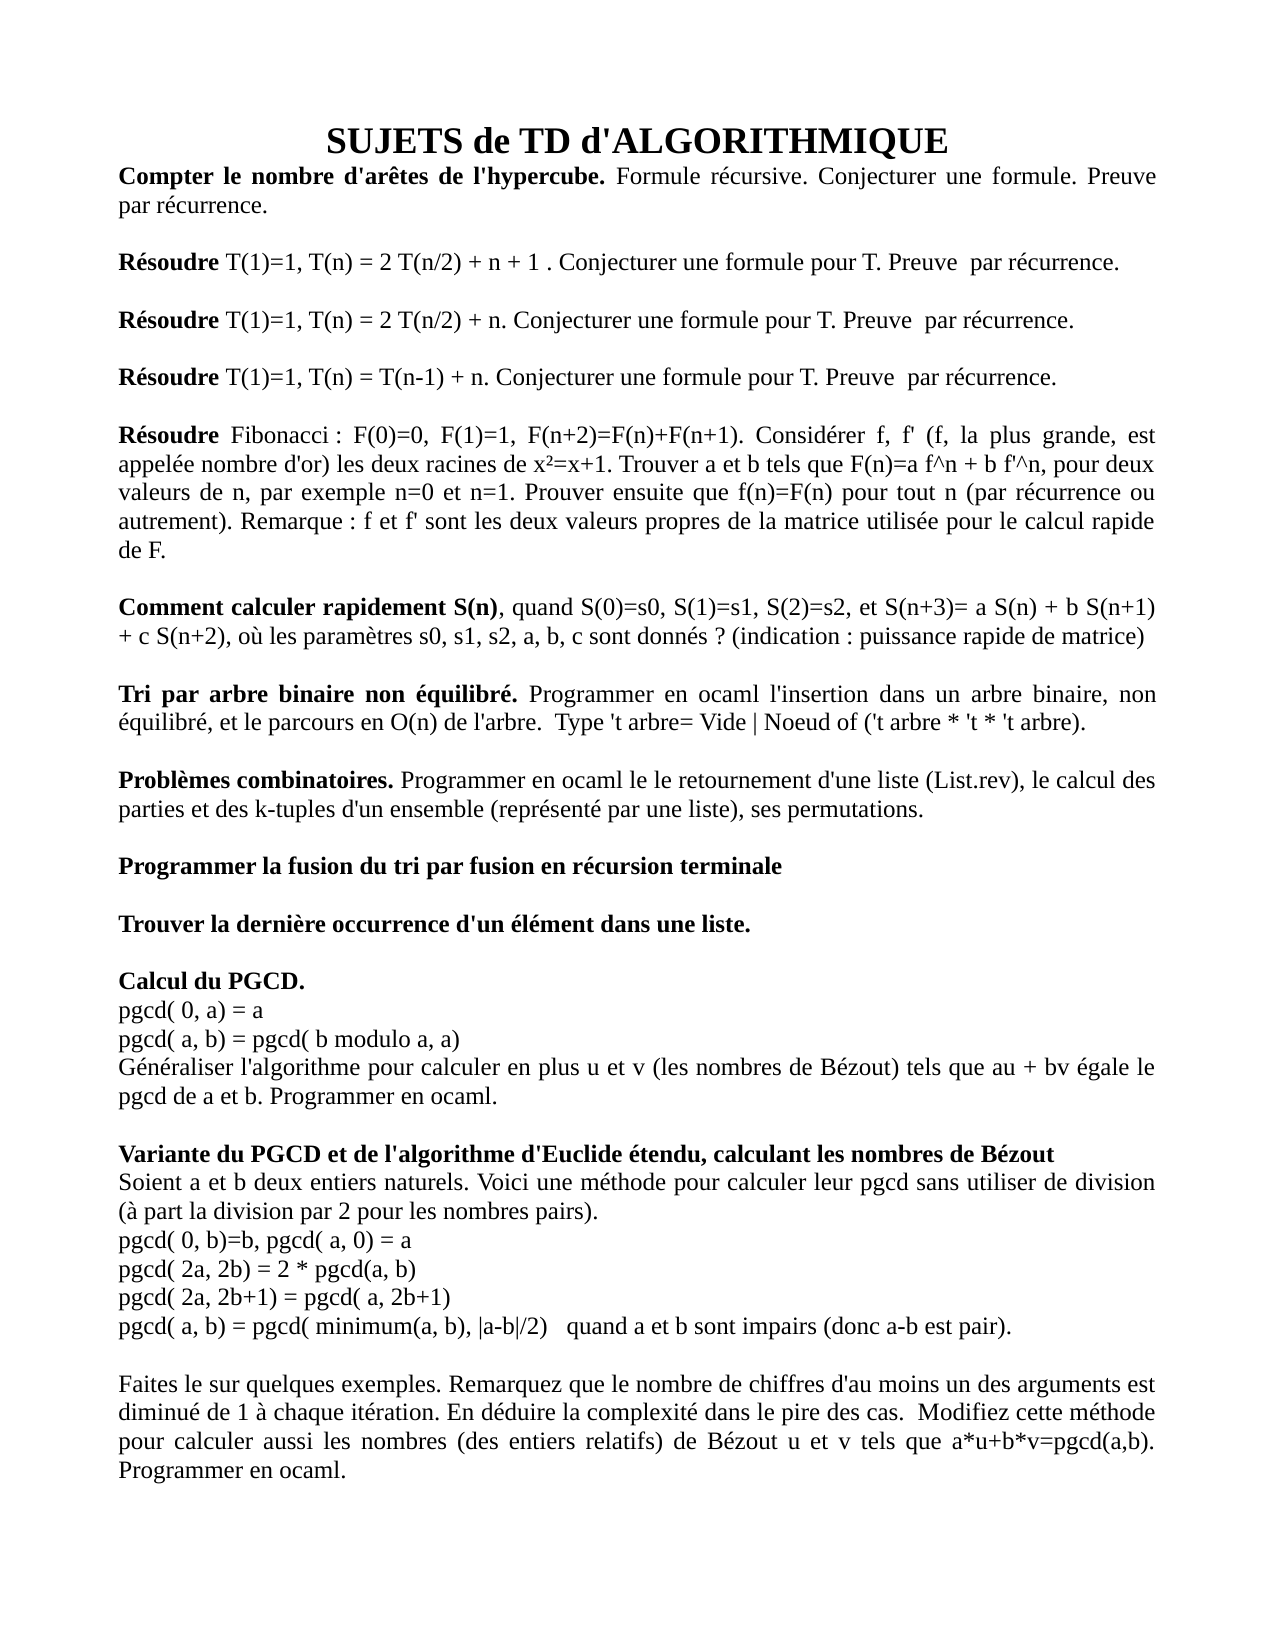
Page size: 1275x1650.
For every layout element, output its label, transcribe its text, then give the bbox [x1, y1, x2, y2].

text Résoudre Fibonacci : F(0)=0, F(1)=1, F(n+2)=F(n)+F(n+1). Considérer f, f' (f, la plus grande, est appelée nombre d'or) les deux racines de x²=x+1. Trouver a et b tels que F(n)=a f^n + b f'^n, pour deux valeurs de n, par exemple n=0 et n=1. Prouver ensuite que f(n)=F(n) pour tout n (par récurrence ou autrement). Remarque : f et f' sont les deux valeurs propres de la matrice utilisée pour le calcul rapide de F. [118, 420, 1157, 564]
text Programmer la fusion du tri par fusion en récursion terminale [118, 851, 1157, 880]
text pgcd( a, b) = pgcd( b modulo a, a) [118, 1024, 1157, 1052]
text Compter le nombre d'arêtes de l'hypercube. Formule récursive. Conjecturer une formule. Preuve par récurrence. [118, 161, 1157, 219]
text pgcd( 2a, 2b) = 2 * pgcd(a, b) [118, 1254, 1157, 1282]
text Comment calculer rapidement S(n), quand S(0)=s0, S(1)=s1, S(2)=s2, et S(n+3)= a S(n) + b S(n+1) + c S(n+2), où les paramètres s0, s1, s2, a, b, c sont donnés ? (indication : puissance rapide de matrice) [118, 592, 1157, 650]
text Résoudre T(1)=1, T(n) = T(n-1) + n. Conjecturer une formule pour T. Preuve par récurrence. [118, 362, 1157, 391]
text pgcd( 0, b)=b, pgcd( a, 0) = a [118, 1225, 1157, 1254]
text Résoudre T(1)=1, T(n) = 2 T(n/2) + n. Conjecturer une formule pour T. Preuve par récurrence. [118, 305, 1157, 334]
text Faites le sur quelques exemples. Remarquez que le nombre de chiffres d'au moins un des arguments est diminué de 1 à chaque itération. En déduire la complexité dans le pire des cas. Modifiez cette méthode pour calculer aussi les nombres (des entiers relatifs) de Bézout u et v tels que a*u+b*v=pgcd(a,b). Programmer en ocaml. [118, 1369, 1157, 1484]
text Trouver la dernière occurrence d'un élément dans une liste. [118, 909, 1157, 937]
text Calcul du PGCD. [118, 966, 1157, 995]
text SUJETS de TD d'ALGORITHMIQUE [118, 118, 1157, 161]
text Variante du PGCD et de l'algorithme d'Euclide étendu, calculant les nombres de Bézout [118, 1139, 1157, 1167]
text pgcd( 2a, 2b+1) = pgcd( a, 2b+1) [118, 1282, 1157, 1311]
text pgcd( 0, a) = a [118, 995, 1157, 1024]
text Tri par arbre binaire non équilibré. Programmer en ocaml l'insertion dans un arbre binaire, non équilibré, et le parcours en O(n) de l'arbre. Type 't arbre= Vide | Noeud of ('t arbre * 't * 't arbre). [118, 679, 1157, 736]
text Généraliser l'algorithme pour calculer en plus u et v (les nombres de Bézout) tels que au + bv égale le pgcd de a et b. Programmer en ocaml. [118, 1052, 1157, 1110]
text Soient a et b deux entiers naturels. Voici une méthode pour calculer leur pgcd sans utiliser de division (à part la division par 2 pour les nombres pairs). [118, 1167, 1157, 1225]
text Résoudre T(1)=1, T(n) = 2 T(n/2) + n + 1 . Conjecturer une formule pour T. Preuve par récurrence. [118, 247, 1157, 276]
text pgcd( a, b) = pgcd( minimum(a, b), |a-b|/2) quand a et b sont impairs (donc a-b est pair). [118, 1311, 1157, 1340]
text Problèmes combinatoires. Programmer en ocaml le le retournement d'une liste (List.rev), le calcul des parties et des k-tuples d'un ensemble (représenté par une liste), ses permutations. [118, 765, 1157, 822]
